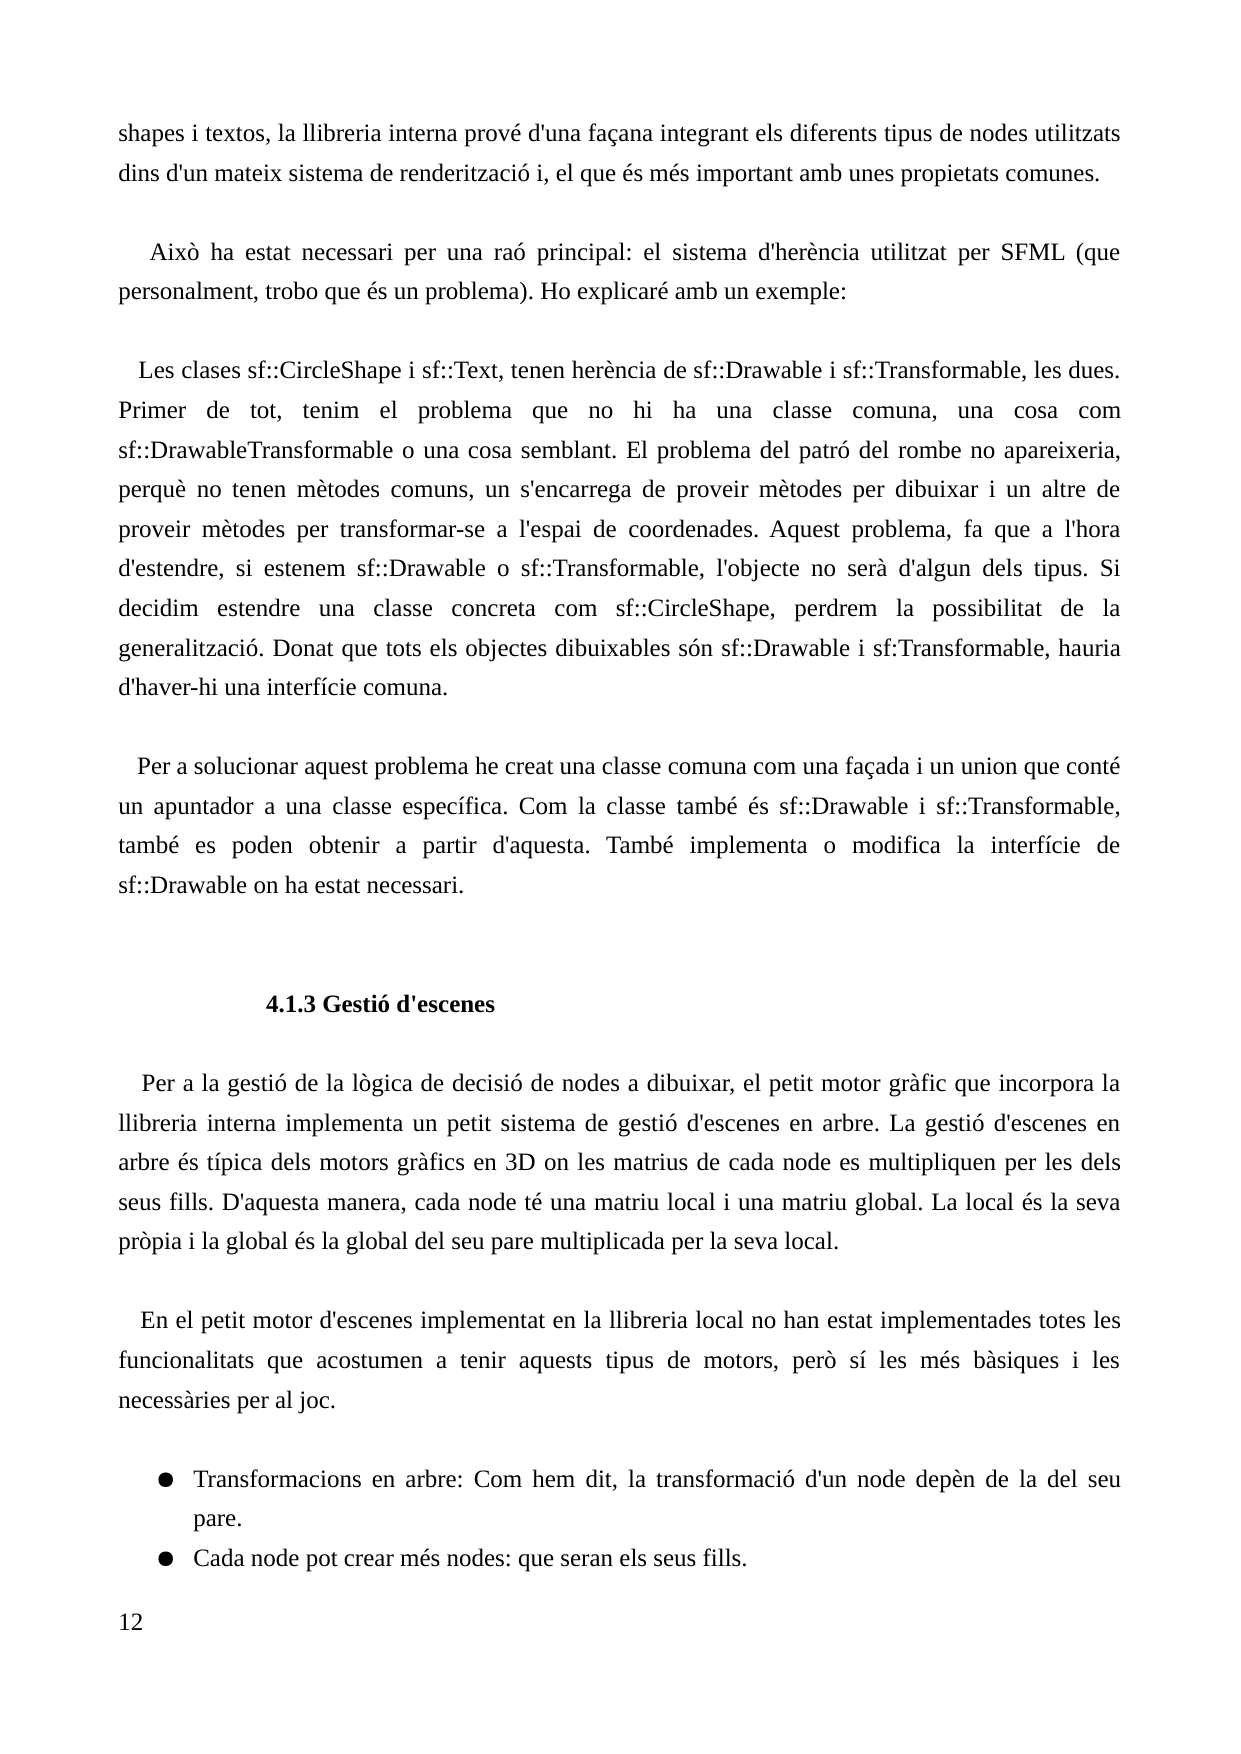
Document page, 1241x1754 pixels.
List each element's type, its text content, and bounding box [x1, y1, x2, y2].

list Cada node pot crear més nodes: que seran els seus fills. [156, 1543, 1122, 1572]
text Per a solucionar aquest problema he creat una classe comuna com una façada i un union que conté un apuntador a una classe específica. Com la classe també és sf::Drawable i sf::Transformable, també es poden obtenir a partir d'aquesta. També implementa o modifica la interfície de sf::Drawable on ha estat necessari. [118, 751, 1122, 899]
text Per a la gestió de la lògica de decisió de nodes a dibuixar, el petit motor gràfic que incorpora la llibreria interna implementa un petit sistema de gestió d'escenes en arbre. La gestió d'escenes en arbre és típica dels motors gràfics en 3D on les matrius de cada node es multipliquen per les dels seus fills. D'aquesta manera, cada node té una matriu local i una matriu global. La local és la seva pròpia i la global és la global del seu pare multiplicada per la seva local. [118, 1068, 1122, 1255]
text Les clases sf::CircleShape i sf::Text, tenen herència de sf::Drawable i sf::Transformable, les dues. Primer de tot, tenim el problema que no hi ha una classe comuna, una cosa com sf::DrawableTransformable o una cosa semblant. El problema del patró del rombe no apareixeria, perquè no tenen mètodes comuns, un s'encarrega de proveir mètodes per dibuixar i un altre de proveir mètodes per transformar-se a l'espai de coordenades. Aquest problema, fa que a l'hora d'estendre, si estenem sf::Drawable o sf::Transformable, l'objecte no serà d'algun dels tipus. Si decidim estendre una classe concreta com sf::CircleShape, perdrem la possibilitat de la generalització. Donat que tots els objectes dibuixables són sf::Drawable i sf:Transformable, hauria d'haver-hi una interfície comuna. [118, 356, 1122, 701]
text 4.1.3 Gestió d'escenes [118, 989, 1122, 1018]
text shapes i textos, la llibreria interna prové d'una façana integrant els diferents tipus de nodes utilitzats dins d'un mateix sistema de renderització i, el que és més important amb unes propietats comunes. [118, 118, 1122, 186]
text En el petit motor d'escenes implementat en la llibreria local no han estat implementades totes les funcionalitats que acostumen a tenir aquests tipus de motors, però sí les més bàsiques i les necessàries per al joc. [118, 1306, 1122, 1413]
list Transformacions en arbre: Com hem dit, la transformació d'un node depèn de la del seu pare. [156, 1464, 1122, 1532]
text Això ha estat necessari per una raó principal: el sistema d'herència utilitzat per SFML (que personalment, trobo que és un problema). Ho explicaré amb un exemple: [118, 237, 1122, 305]
